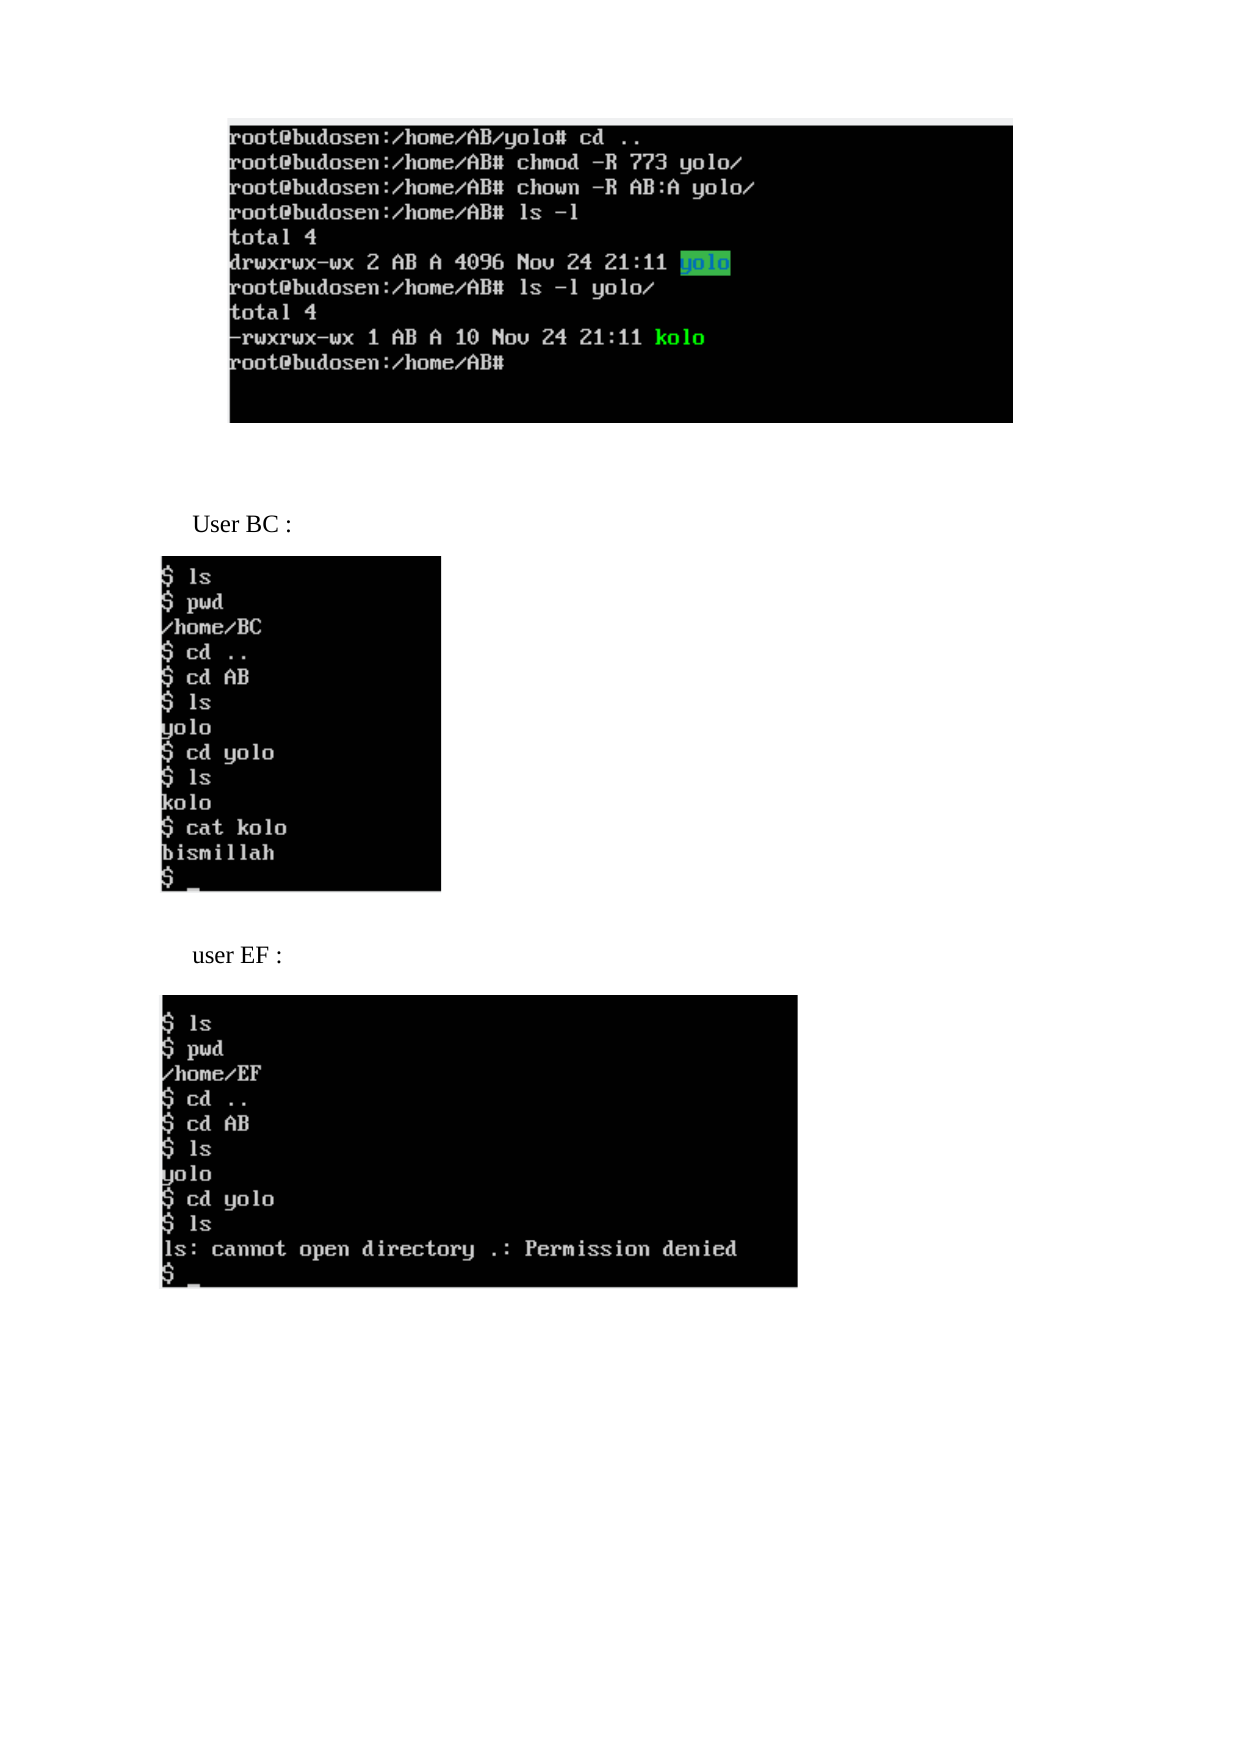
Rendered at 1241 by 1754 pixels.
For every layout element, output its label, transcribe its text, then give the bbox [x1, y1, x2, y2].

text User BC : [118, 509, 1122, 538]
text user EF : [118, 940, 1122, 969]
picture [159, 556, 442, 893]
picture [158, 995, 798, 1289]
picture [227, 118, 1013, 423]
